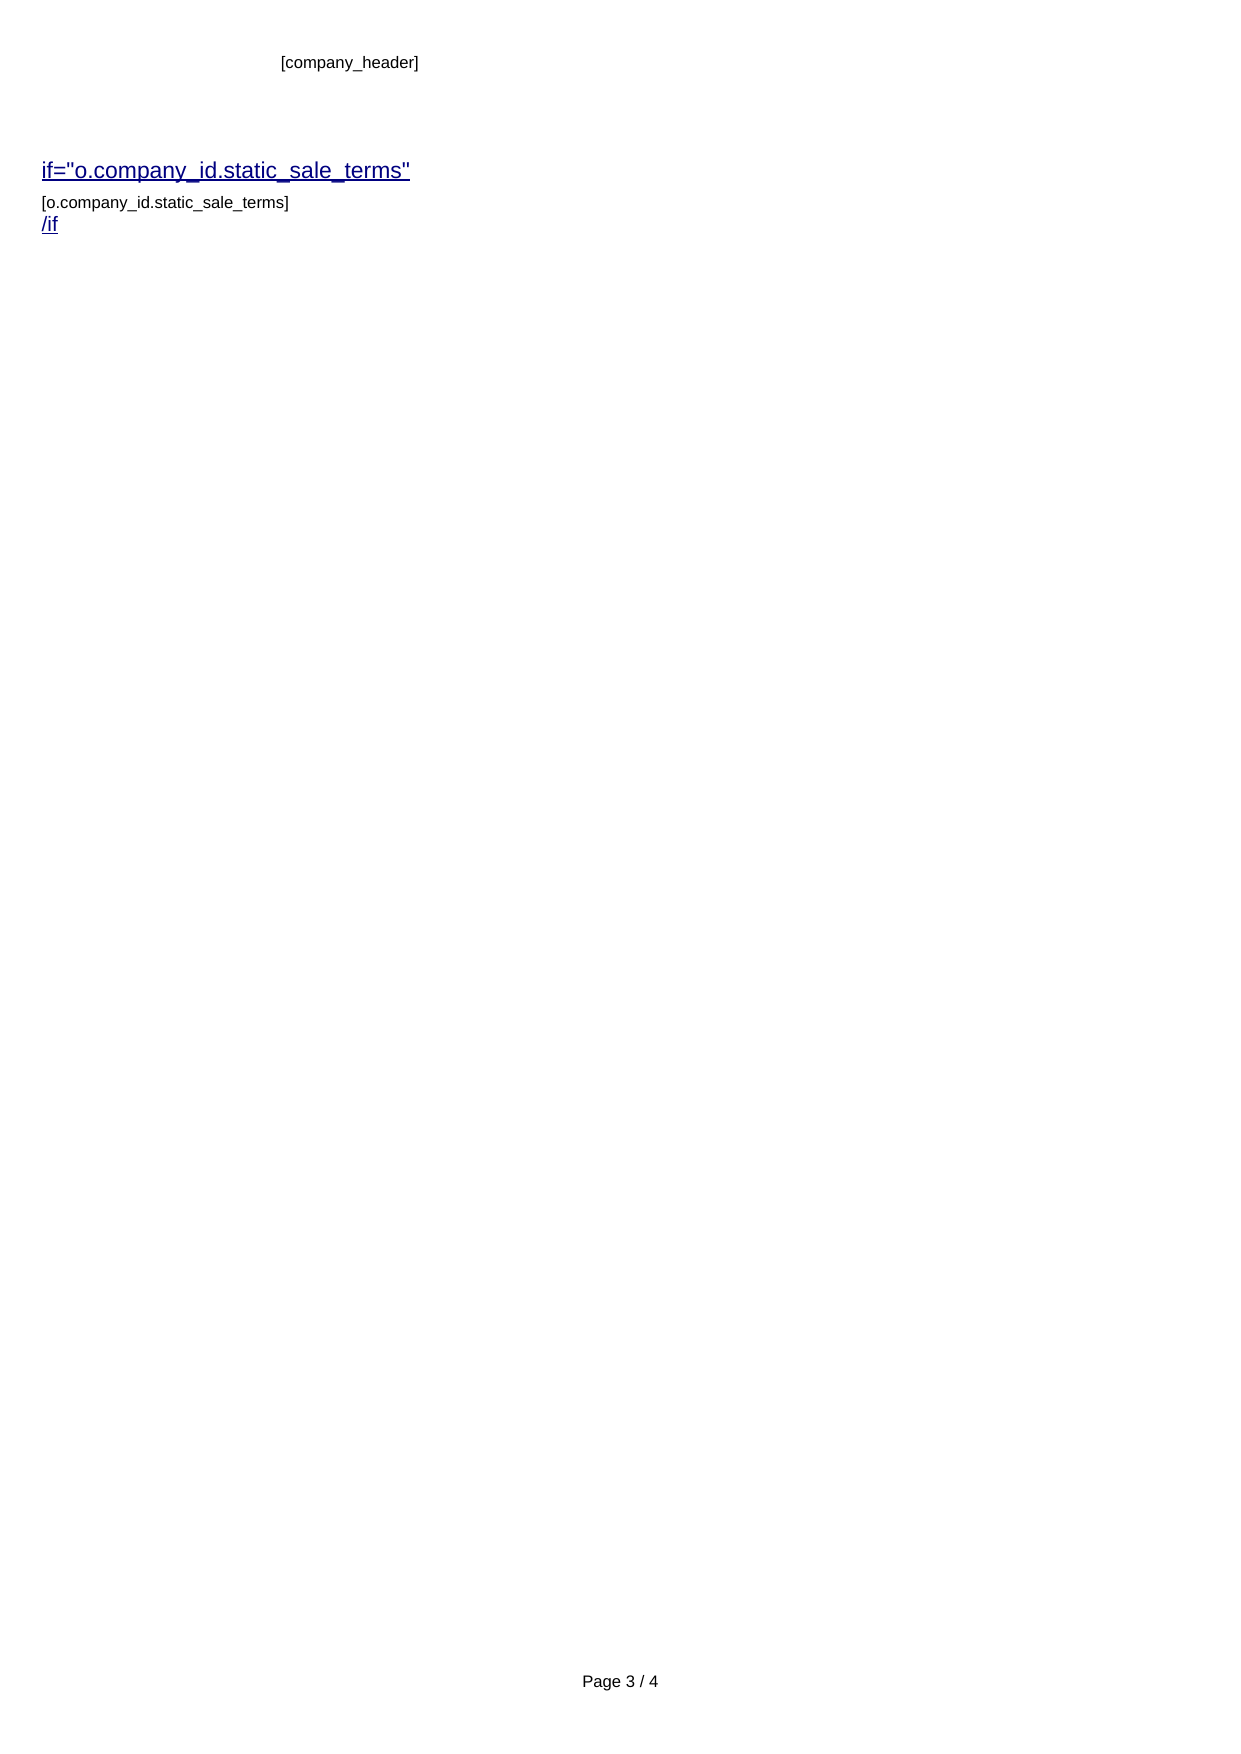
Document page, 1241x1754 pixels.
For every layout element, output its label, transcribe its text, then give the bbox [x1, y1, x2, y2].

text if="o.company_id.static_sale_terms" [41, 157, 1199, 183]
text [o.company_id.static_sale_terms] [41, 193, 1199, 212]
text /if [41, 212, 1199, 236]
